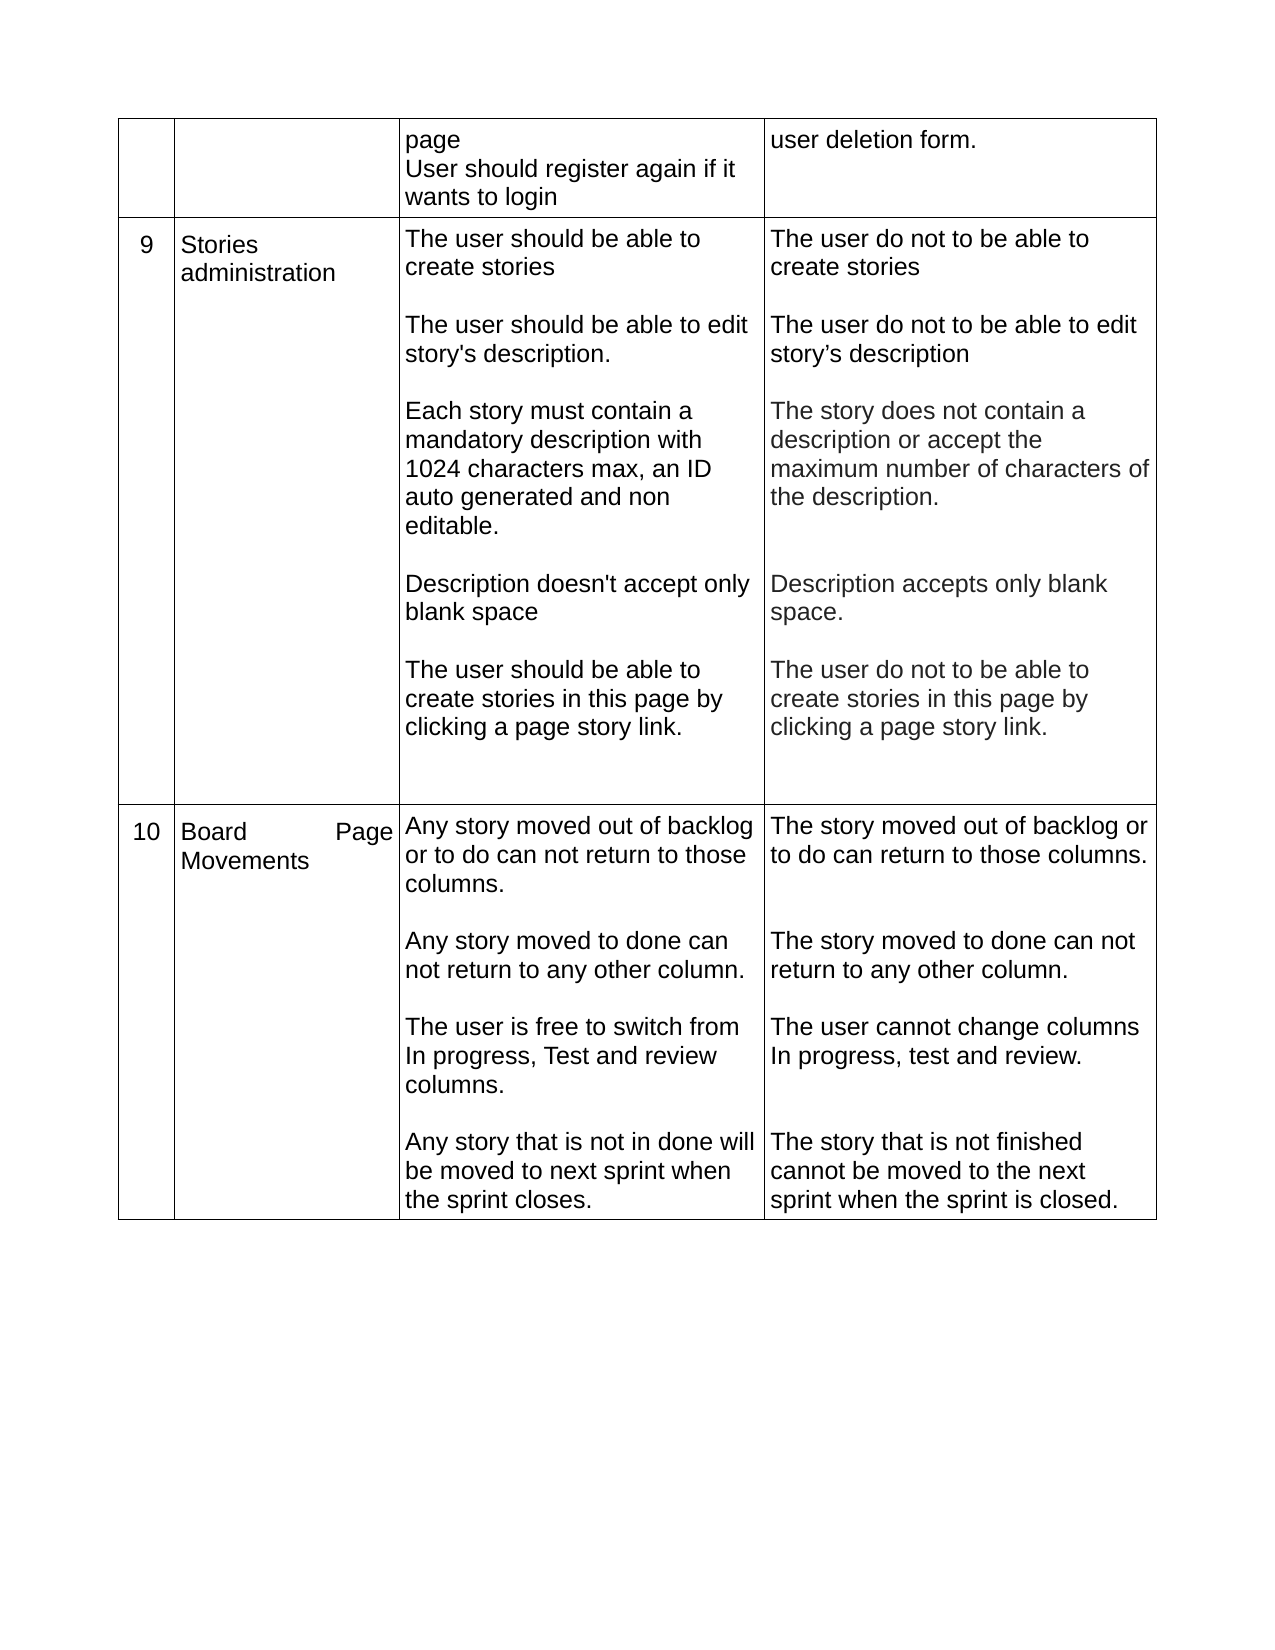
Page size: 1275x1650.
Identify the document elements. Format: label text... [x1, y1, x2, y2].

table_cell The user should be able to create stories The user should be able to edit story's description. Each story must contain a mandatory description with 1024 characters max, an ID auto generated and non editable. Description doesn't accept only blank space The user should be able to create stories in this page by clicking a page story link. [400, 218, 764, 804]
table_cell [175, 119, 399, 217]
table_cell The story moved out of backlog or to do can return to those columns. The story moved to done can not return to any other column. The user cannot change columns In progress, test and review. The story that is not finished cannot be moved to the next sprint when the sprint is closed. [765, 805, 1156, 1219]
table_cell Any story moved out of backlog or to do can not return to those columns. Any story moved to done can not return to any other column. The user is free to switch from In progress, Test and review columns. Any story that is not in done will be moved to next sprint when the sprint closes. [400, 805, 764, 1219]
table_cell [119, 119, 174, 217]
table_cell page User should register again if it wants to login [400, 119, 764, 217]
table_cell 10 [119, 805, 174, 1219]
table_cell 9 [119, 218, 174, 804]
table_cell Board Page Movements [175, 805, 399, 1219]
table_cell The user do not to be able to create stories The user do not to be able to edit story’s description The story does not contain a description or accept the maximum number of characters of the description. Description accepts only blank space. The user do not to be able to create stories in this page by clicking a page story link. [765, 218, 1156, 804]
table_cell user deletion form. [765, 119, 1156, 217]
table_cell Stories administration [175, 218, 399, 804]
